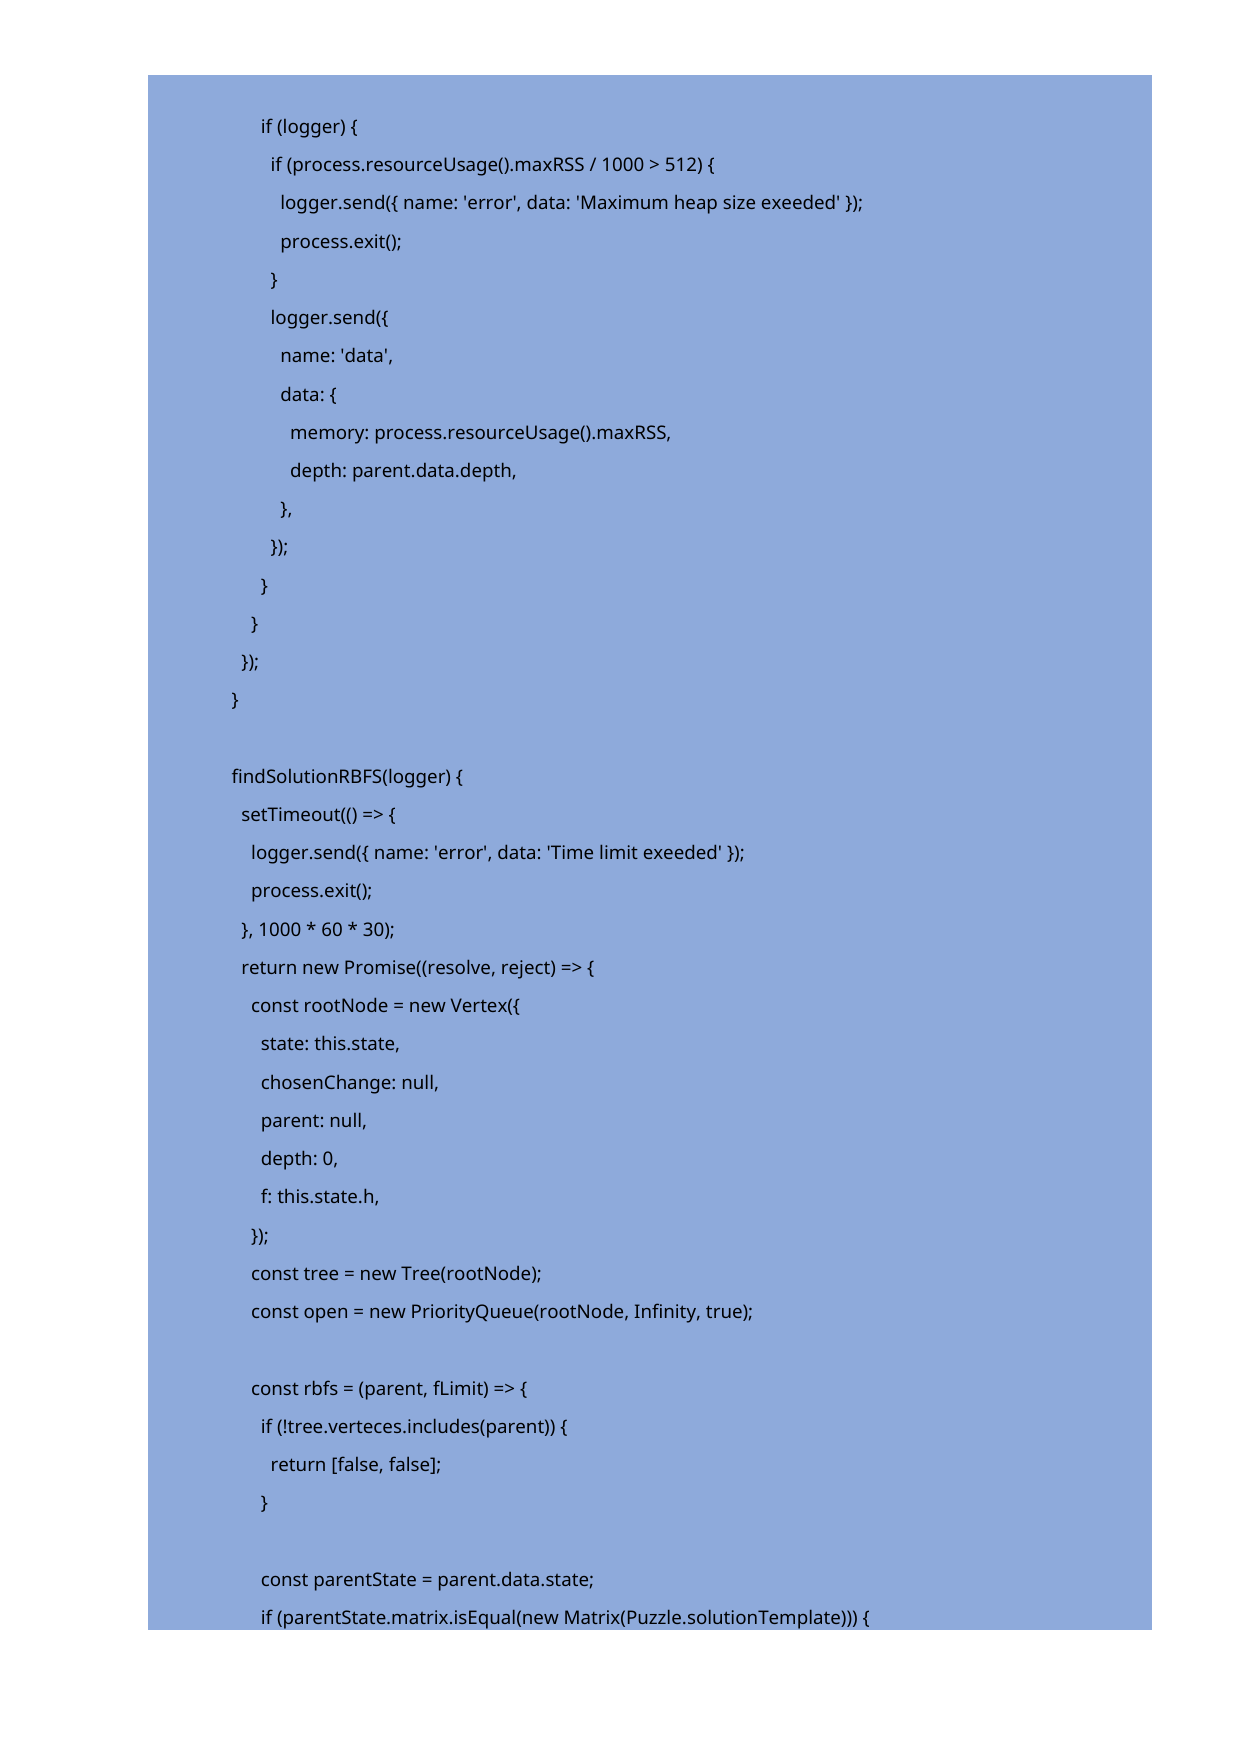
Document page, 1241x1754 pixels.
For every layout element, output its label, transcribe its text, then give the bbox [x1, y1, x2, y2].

text memory: process.resourceUsage().maxRSS, [148, 419, 1152, 444]
text logger.send({ name: 'error', data: 'Maximum heap size exeeded' }); [148, 190, 1152, 215]
text depth: parent.data.depth, [148, 457, 1152, 483]
text return new Promise((resolve, reject) => { [148, 954, 1152, 980]
text if (!tree.verteces.includes(parent)) { [148, 1413, 1152, 1438]
text }, [148, 496, 1152, 521]
text process.exit(); [148, 228, 1152, 253]
text if (parentState.matrix.isEqual(new Matrix(Puzzle.solutionTemplate))) { [148, 1604, 1152, 1630]
text } [148, 572, 1152, 597]
text parent: null, [148, 1107, 1152, 1133]
text return [false, false]; [148, 1451, 1152, 1477]
text const parentState = parent.data.state; [148, 1566, 1152, 1591]
text process.exit(); [148, 878, 1152, 903]
text }); [148, 1222, 1152, 1247]
text } [148, 610, 1152, 636]
text chosenChange: null, [148, 1069, 1152, 1094]
text } [148, 687, 1152, 712]
text const rootNode = new Vertex({ [148, 992, 1152, 1018]
text f: this.state.h, [148, 1184, 1152, 1209]
text state: this.state, [148, 1031, 1152, 1056]
text setTimeout(() => { [148, 801, 1152, 827]
text logger.send({ name: 'error', data: 'Time limit exeeded' }); [148, 839, 1152, 865]
text data: { [148, 381, 1152, 406]
text const open = new PriorityQueue(rootNode, Infinity, true); [148, 1298, 1152, 1324]
text const rbfs = (parent, fLimit) => { [148, 1375, 1152, 1400]
text }); [148, 534, 1152, 559]
text if (process.resourceUsage().maxRSS / 1000 > 512) { [148, 151, 1152, 177]
text depth: 0, [148, 1145, 1152, 1171]
text findSolutionRBFS(logger) { [148, 763, 1152, 789]
text } [148, 1489, 1152, 1515]
text }); [148, 648, 1152, 674]
text if (logger) { [148, 113, 1152, 139]
text name: 'data', [148, 343, 1152, 368]
text } [148, 266, 1152, 292]
text logger.send({ [148, 304, 1152, 330]
text const tree = new Tree(rootNode); [148, 1260, 1152, 1286]
text }, 1000 * 60 * 30); [148, 916, 1152, 942]
